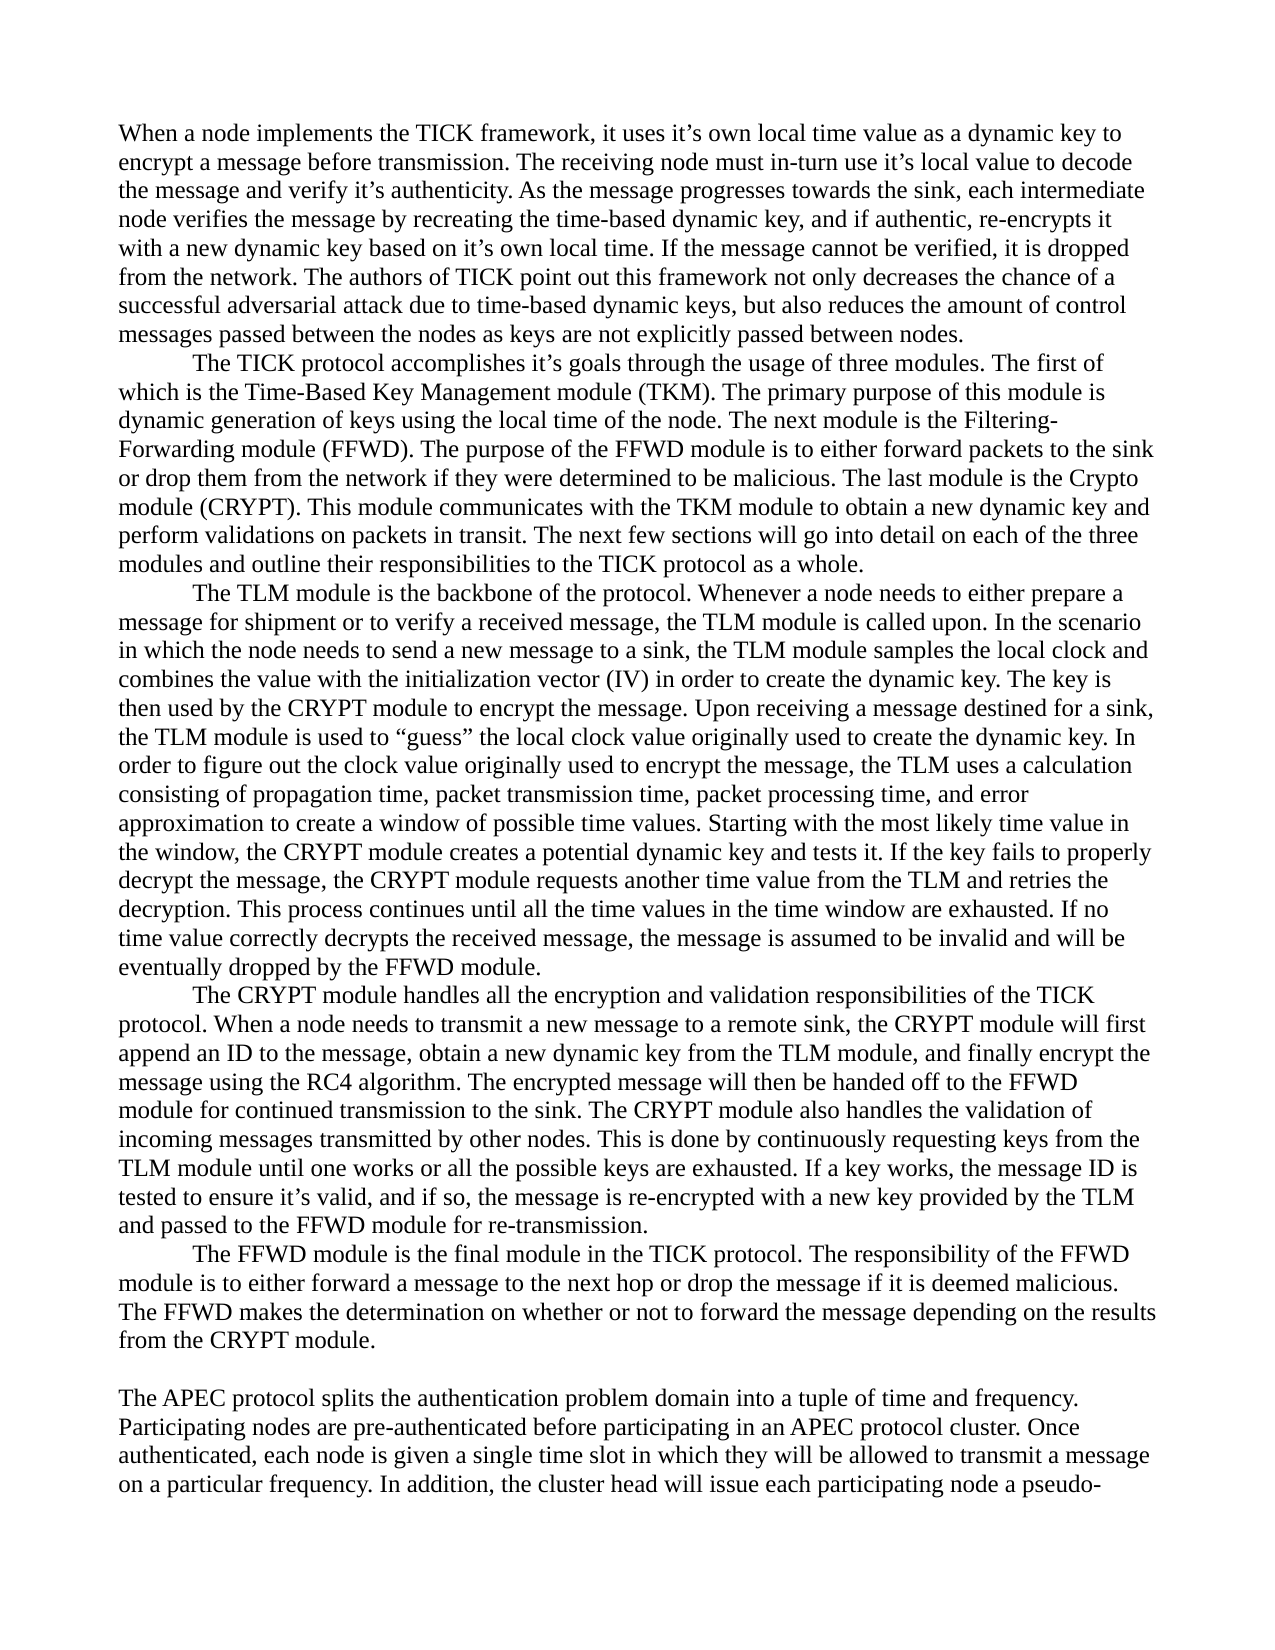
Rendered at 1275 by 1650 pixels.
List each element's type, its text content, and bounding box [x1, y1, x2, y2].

text The APEC protocol splits the authentication problem domain into a tuple of time and frequency. Participating nodes are pre-authenticated before participating in an APEC protocol cluster. Once authenticated, each node is given a single time slot in which they will be allowed to transmit a message on a particular frequency. In addition, the cluster head will issue each participating node a pseudo- [118, 1383, 1157, 1498]
text The CRYPT module handles all the encryption and validation responsibilities of the TICK protocol. When a node needs to transmit a new message to a remote sink, the CRYPT module will first append an ID to the message, obtain a new dynamic key from the TLM module, and finally encrypt the message using the RC4 algorithm. The encrypted message will then be handed off to the FFWD module for continued transmission to the sink. The CRYPT module also handles the validation of incoming messages transmitted by other nodes. This is done by continuously requesting keys from the TLM module until one works or all the possible keys are exhausted. If a key works, the message ID is tested to ensure it’s valid, and if so, the message is re-encrypted with a new key provided by the TLM and passed to the FFWD module for re-transmission. [118, 981, 1157, 1239]
text When a node implements the TICK framework, it uses it’s own local time value as a dynamic key to encrypt a message before transmission. The receiving node must in-turn use it’s local value to decode the message and verify it’s authenticity. As the message progresses towards the sink, each intermediate node verifies the message by recreating the time-based dynamic key, and if authentic, re-encrypts it with a new dynamic key based on it’s own local time. If the message cannot be verified, it is dropped from the network. The authors of TICK point out this framework not only decreases the chance of a successful adversarial attack due to time-based dynamic keys, but also reduces the amount of control messages passed between the nodes as keys are not explicitly passed between nodes. [118, 118, 1157, 348]
text The TICK protocol accomplishes it’s goals through the usage of three modules. The first of which is the Time-Based Key Management module (TKM). The primary purpose of this module is dynamic generation of keys using the local time of the node. The next module is the Filtering-Forwarding module (FFWD). The purpose of the FFWD module is to either forward packets to the sink or drop them from the network if they were determined to be malicious. The last module is the Crypto module (CRYPT). This module communicates with the TKM module to obtain a new dynamic key and perform validations on packets in transit. The next few sections will go into detail on each of the three modules and outline their responsibilities to the TICK protocol as a whole. [118, 348, 1157, 578]
text The TLM module is the backbone of the protocol. Whenever a node needs to either prepare a message for shipment or to verify a received message, the TLM module is called upon. In the scenario in which the node needs to send a new message to a sink, the TLM module samples the local clock and combines the value with the initialization vector (IV) in order to create the dynamic key. The key is then used by the CRYPT module to encrypt the message. Upon receiving a message destined for a sink, the TLM module is used to “guess” the local clock value originally used to create the dynamic key. In order to figure out the clock value originally used to encrypt the message, the TLM uses a calculation consisting of propagation time, packet transmission time, packet processing time, and error approximation to create a window of possible time values. Starting with the most likely time value in the window, the CRYPT module creates a potential dynamic key and tests it. If the key fails to properly decrypt the message, the CRYPT module requests another time value from the TLM and retries the decryption. This process continues until all the time values in the time window are exhausted. If no time value correctly decrypts the received message, the message is assumed to be invalid and will be eventually dropped by the FFWD module. [118, 578, 1157, 981]
text The FFWD module is the final module in the TICK protocol. The responsibility of the FFWD module is to either forward a message to the next hop or drop the message if it is deemed malicious. The FFWD makes the determination on whether or not to forward the message depending on the results from the CRYPT module. [118, 1239, 1157, 1354]
